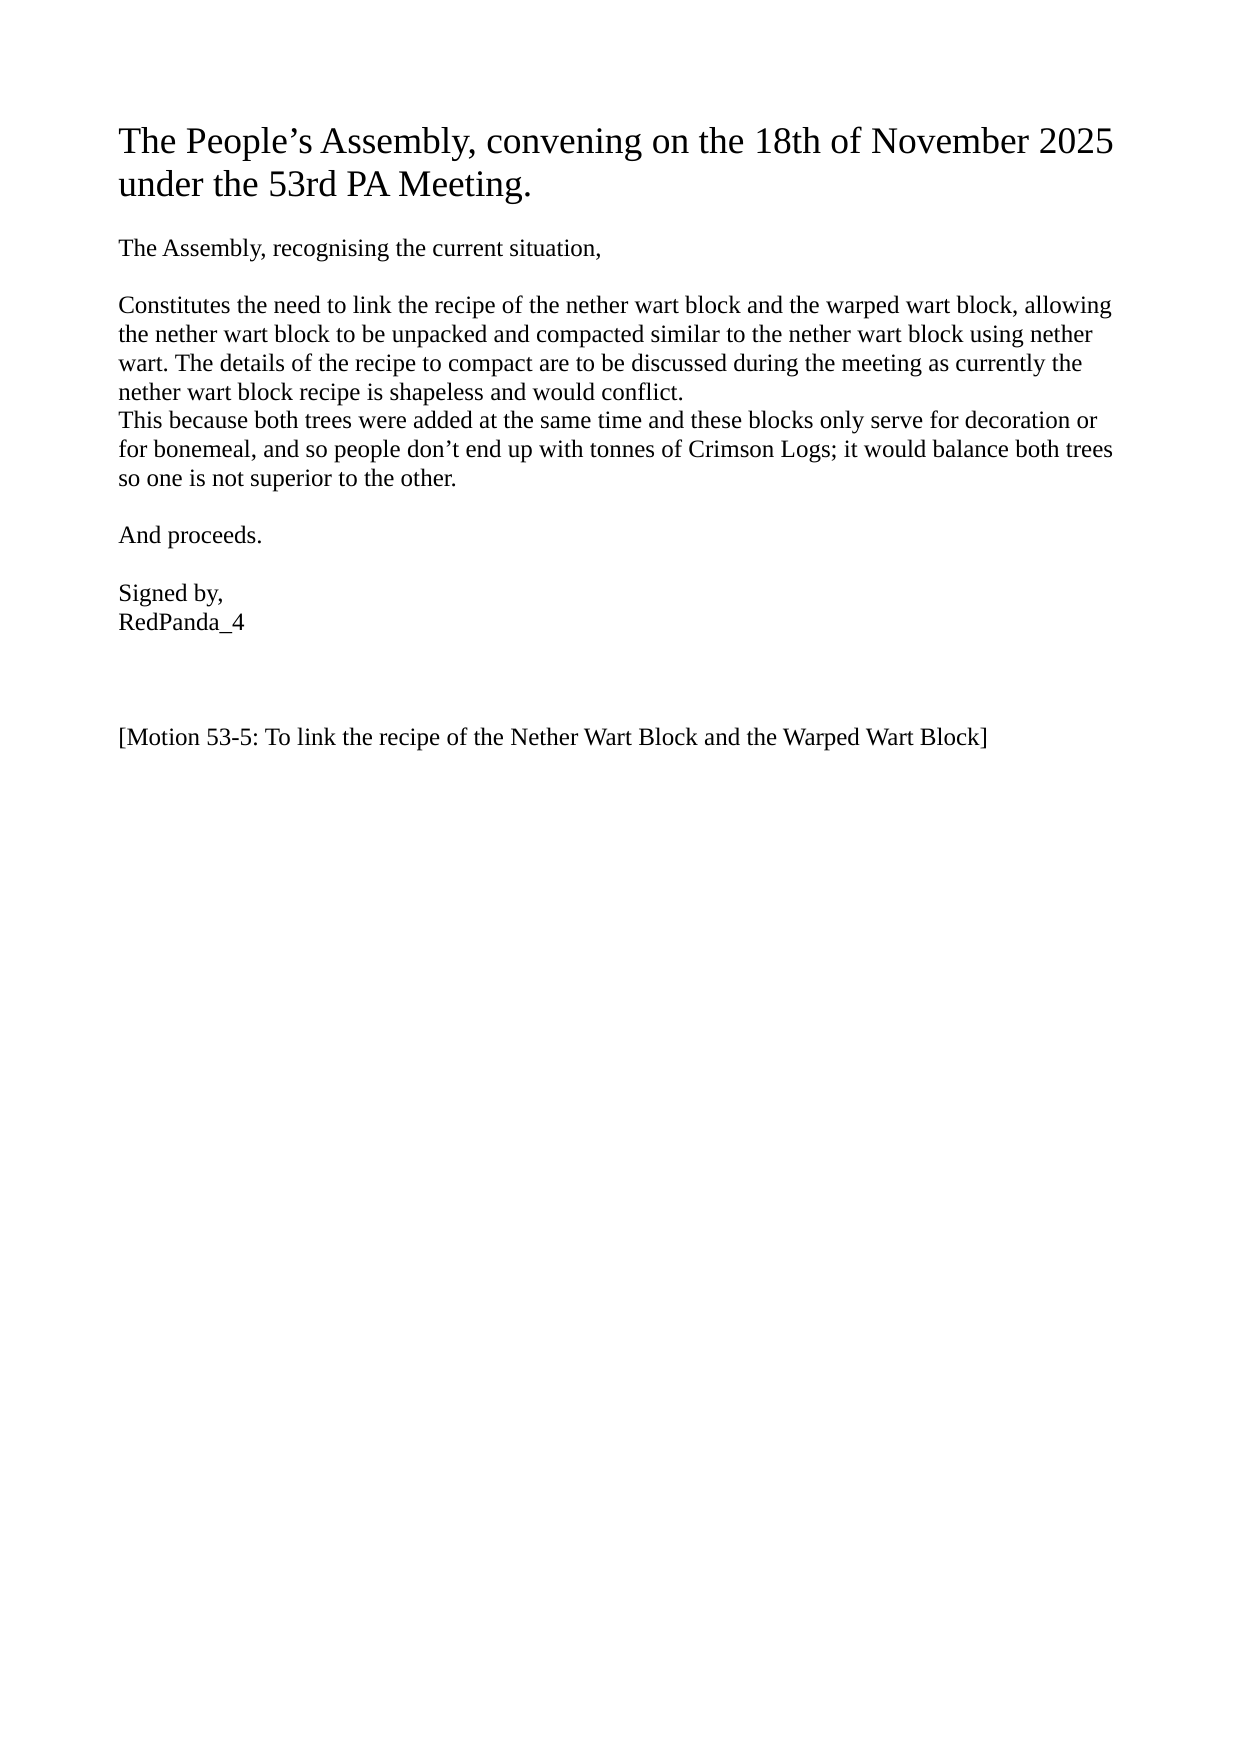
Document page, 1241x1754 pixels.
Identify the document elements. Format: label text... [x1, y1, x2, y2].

text This because both trees were added at the same time and these blocks only serve for decoration or for bonemeal, and so people don’t end up with tonnes of Crimson Logs; it would balance both trees so one is not superior to the other. [118, 406, 1122, 492]
text The People’s Assembly, convening on the 18th of November 2025 under the 53rd PA Meeting. [118, 118, 1122, 204]
text [Motion 53-5: To link the recipe of the Nether Wart Block and the Warped Wart Block] [118, 722, 1122, 751]
text Signed by, [118, 578, 1122, 607]
text RedPanda_4 [118, 607, 1122, 636]
text The Assembly, recognising the current situation, [118, 233, 1122, 262]
text Constitutes the need to link the recipe of the nether wart block and the warped wart block, allowing the nether wart block to be unpacked and compacted similar to the nether wart block using nether wart. The details of the recipe to compact are to be discussed during the meeting as currently the nether wart block recipe is shapeless and would conflict. [118, 291, 1122, 406]
text And proceeds. [118, 521, 1122, 549]
